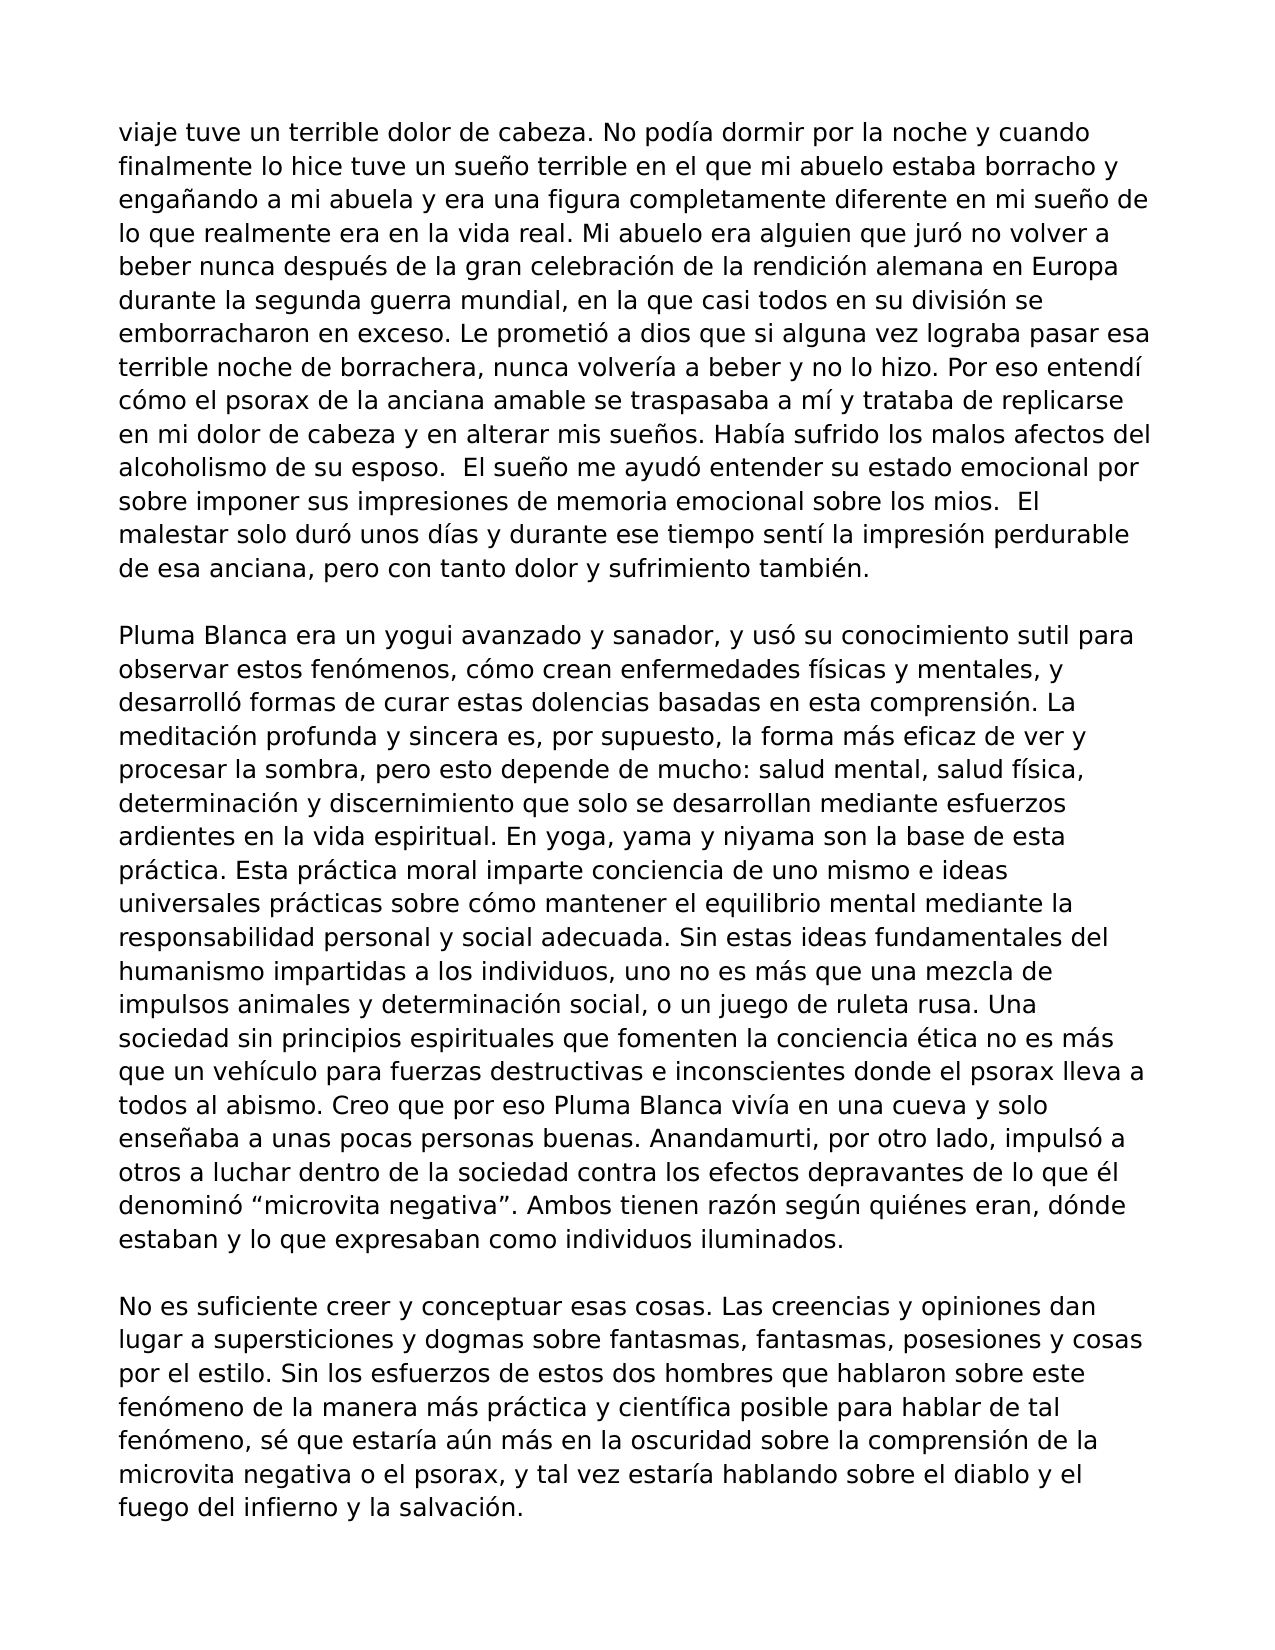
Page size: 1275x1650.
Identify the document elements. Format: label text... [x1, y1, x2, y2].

text viaje tuve un terrible dolor de cabeza. No podía dormir por la noche y cuando finalmente lo hice tuve un sueño terrible en el que mi abuelo estaba borracho y engañando a mi abuela y era una figura completamente diferente en mi sueño de lo que realmente era en la vida real. Mi abuelo era alguien que juró no volver a beber nunca después de la gran celebración de la rendición alemana en Europa durante la segunda guerra mundial, en la que casi todos en su división se emborracharon en exceso. Le prometió a dios que si alguna vez lograba pasar esa terrible noche de borrachera, nunca volvería a beber y no lo hizo. Por eso entendí cómo el psorax de la anciana amable se traspasaba a mí y trataba de replicarse en mi dolor de cabeza y en alterar mis sueños. Había sufrido los malos afectos del alcoholismo de su esposo. El sueño me ayudó entender su estado emocional por sobre imponer sus impresiones de memoria emocional sobre los mios. El malestar solo duró unos días y durante ese tiempo sentí la impresión perdurable de esa anciana, pero con tanto dolor y sufrimiento también. Pluma Blanca era un yogui avanzado y sanador, y usó su conocimiento sutil para observar estos fenómenos, cómo crean enfermedades físicas y mentales, y desarrolló formas de curar estas dolencias basadas en esta comprensión. La meditación profunda y sincera es, por supuesto, la forma más eficaz de ver y procesar la sombra, pero esto depende de mucho: salud mental, salud física, determinación y discernimiento que solo se desarrollan mediante esfuerzos ardientes en la vida espiritual. En yoga, yama y niyama son la base de esta práctica. Esta práctica moral imparte conciencia de uno mismo e ideas universales prácticas sobre cómo mantener el equilibrio mental mediante la responsabilidad personal y social adecuada. Sin estas ideas fundamentales del humanismo impartidas a los individuos, uno no es más que una mezcla de impulsos animales y determinación social, o un juego de ruleta rusa. Una sociedad sin principios espirituales que fomenten la conciencia ética no es más que un vehículo para fuerzas destructivas e inconscientes donde el psorax lleva a todos al abismo. Creo que por eso Pluma Blanca vivía en una cueva y solo enseñaba a unas pocas personas buenas. Anandamurti, por otro lado, impulsó a otros a luchar dentro de la sociedad contra los efectos depravantes de lo que él denominó “microvita negativa”. Ambos tienen razón según quiénes eran, dónde estaban y lo que expresaban como individuos iluminados. No es suficiente creer y conceptuar esas cosas. Las creencias y opiniones dan lugar a supersticiones y dogmas sobre fantasmas, fantasmas, posesiones y cosas por el estilo. Sin los esfuerzos de estos dos hombres que hablaron sobre este fenómeno de la manera más práctica y científica posible para hablar de tal fenómeno, sé que estaría aún más en la oscuridad sobre la comprensión de la microvita negativa o el psorax, y tal vez estaría hablando sobre el diablo y el fuego del infierno y la salvación. [118, 118, 1157, 1522]
